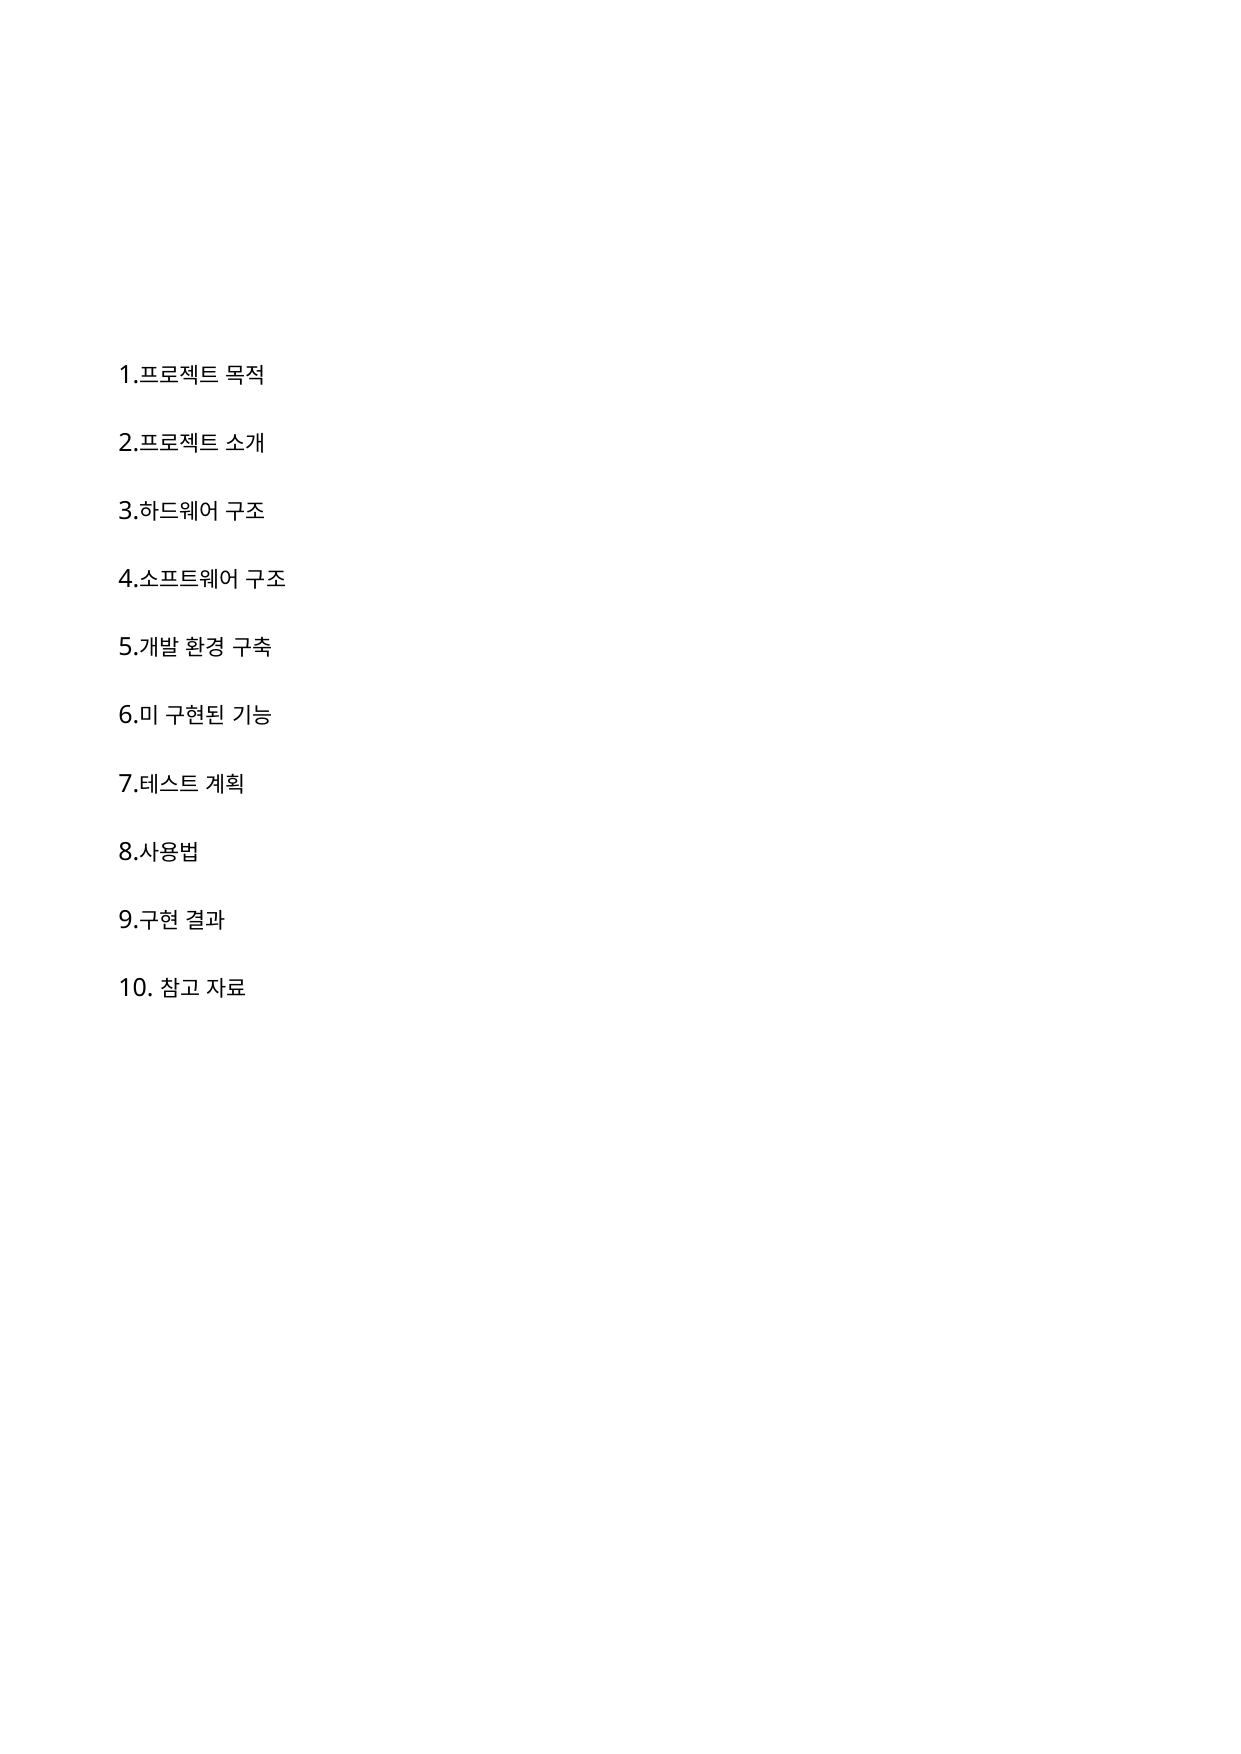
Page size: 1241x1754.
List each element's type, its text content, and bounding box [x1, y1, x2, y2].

text 6.미 구현된 기능 [118, 697, 1122, 731]
text 3.하드웨어 구조 [118, 493, 1122, 527]
text 10. 참고 자료 [118, 970, 1122, 1004]
text 4.소프트웨어 구조 [118, 561, 1122, 595]
text 7.테스트 계획 [118, 765, 1122, 799]
text 1.프로젝트 목적 [118, 357, 1122, 391]
text 2.프로젝트 소개 [118, 425, 1122, 459]
text 9.구현 결과 [118, 902, 1122, 936]
text 8.사용법 [118, 833, 1122, 867]
text 5.개발 환경 구축 [118, 629, 1122, 663]
